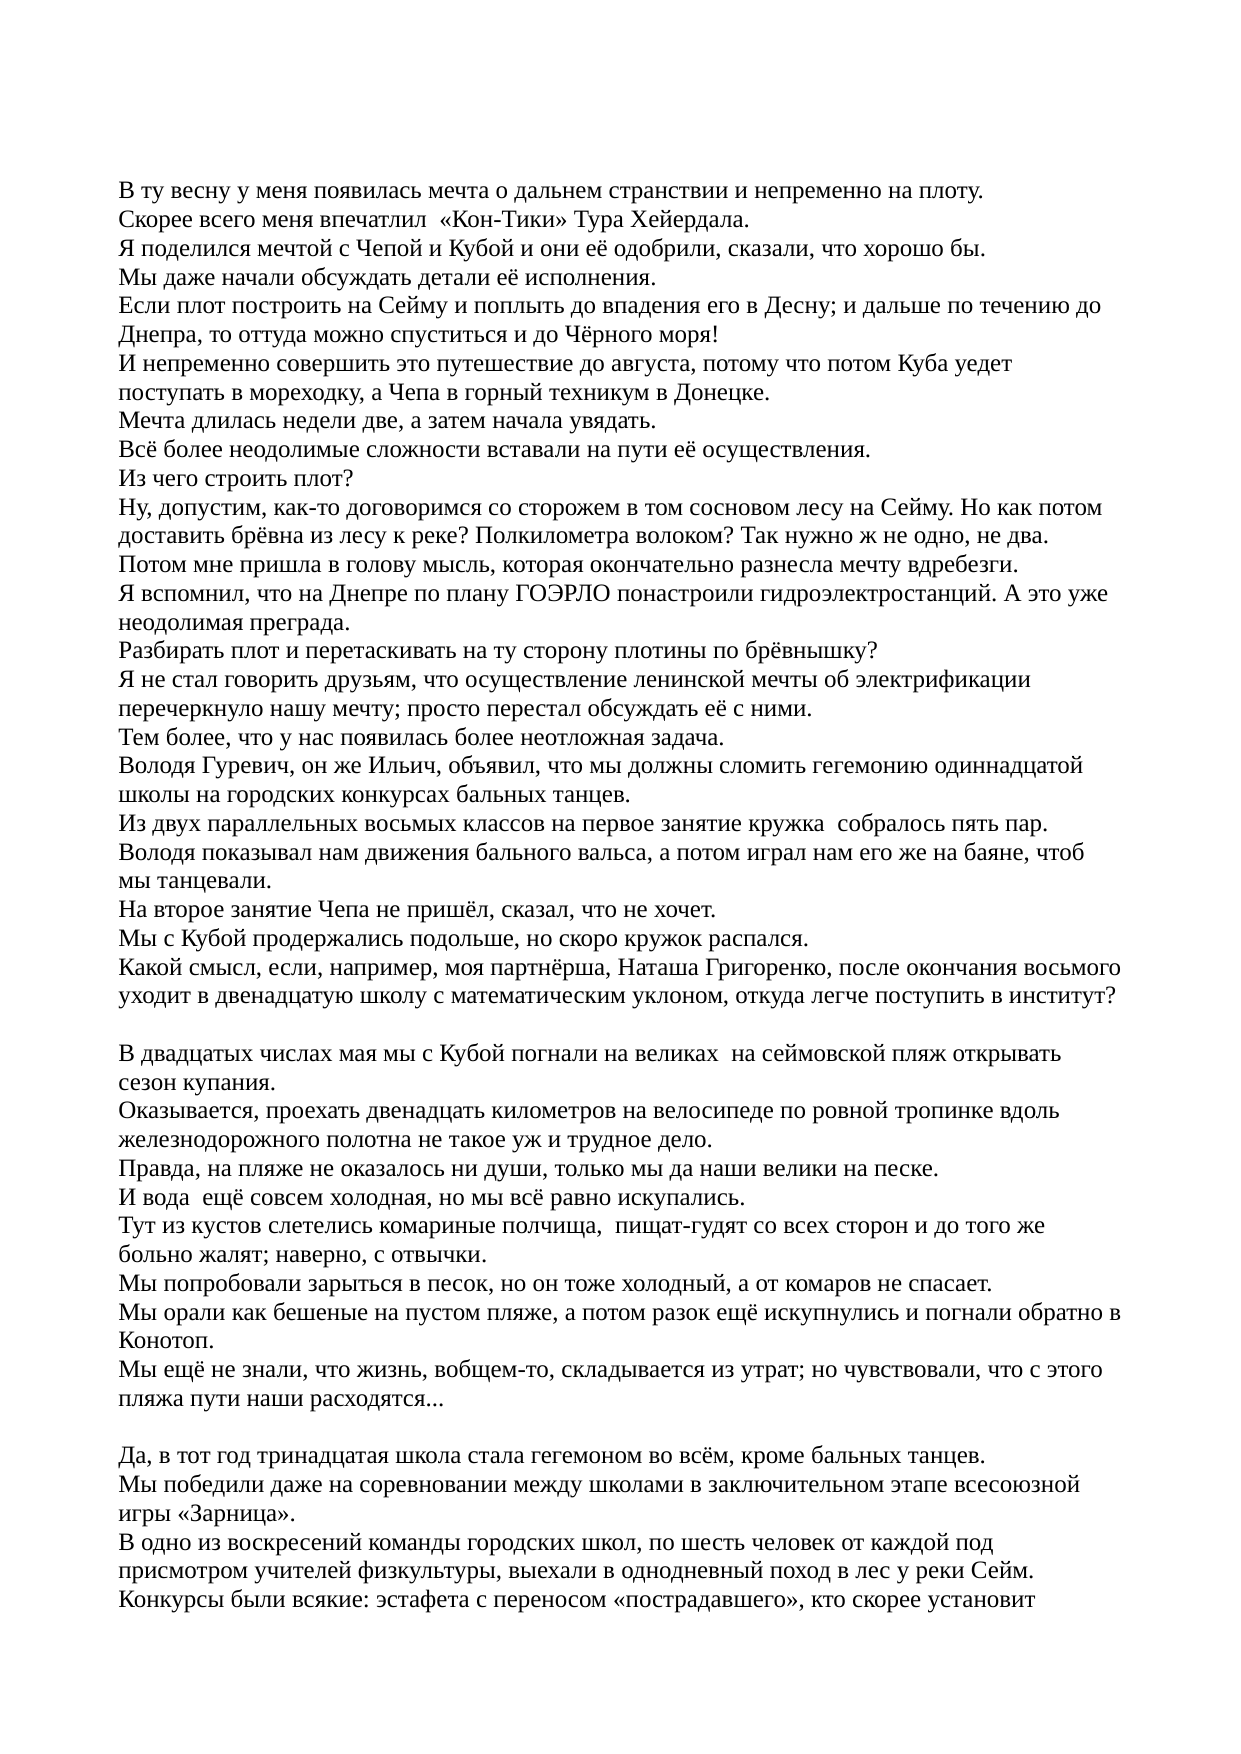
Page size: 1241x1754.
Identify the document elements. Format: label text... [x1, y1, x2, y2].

text Если плот построить на Сейму и поплыть до впадения его в Десну; и дальше по течению до Днепра, то оттуда можно спуститься и до Чёрного моря! [118, 291, 1122, 348]
text В одно из воскресений команды городских школ, по шесть человек от каждой под присмотром учителей физкультуры, выехали в однодневный поход в лес у реки Сейм. [118, 1527, 1122, 1584]
text Правда, на пляже не оказалось ни души, только мы да наши велики на песке. [118, 1153, 1122, 1182]
text Тем более, что у нас появилась более неотложная задача. [118, 722, 1122, 751]
text Из двух параллельных восьмых классов на первое занятие кружка собралось пять пар. [118, 808, 1122, 837]
text Володя Гуревич, он же Ильич, объявил, что мы должны сломить гегемонию одиннадцатой школы на городских конкурсах бальных танцев. [118, 751, 1122, 808]
text Мы с Кубой продержались подольше, но скоро кружок распался. [118, 923, 1122, 952]
text Мы даже начали обсуждать детали её исполнения. [118, 262, 1122, 291]
text Мы попробовали зарыться в песок, но он тоже холодный, а от комаров не спасает. [118, 1268, 1122, 1297]
text Ну, допустим, как-то договоримся со сторожем в том сосновом лесу на Сейму. Но как потом доставить брёвна из лесу к реке? Полкилометра волоком? Так нужно ж не одно, не два. [118, 492, 1122, 549]
text Я поделился мечтой с Чепой и Кубой и они её одобрили, сказали, что хорошо бы. [118, 233, 1122, 262]
text И вода ещё совсем холодная, но мы всё равно искупались. [118, 1182, 1122, 1211]
text Скорее всего меня впечатлил «Кон-Тики» Тура Хейердала. [118, 204, 1122, 233]
text Потом мне пришла в голову мысль, которая окончательно разнесла мечту вдребезги. [118, 549, 1122, 578]
text Оказывается, проехать двенадцать километров на велосипеде по ровной тропинке вдоль железнодорожного полотна не такое уж и трудное дело. [118, 1096, 1122, 1153]
text Тут из кустов слетелись комариные полчища, пищат-гудят со всех сторон и до того же больно жалят; наверно, с отвычки. [118, 1211, 1122, 1268]
text Да, в тот год тринадцатая школа стала гегемоном во всём, кроме бальных танцев. [118, 1441, 1122, 1469]
text В двадцатых числах мая мы с Кубой погнали на великах на сеймовской пляж открывать сезон купания. [118, 1038, 1122, 1096]
text В ту весну у меня появилась мечта о дальнем странствии и непременно на плоту. [118, 176, 1122, 204]
text Мы ещё не знали, что жизнь, вобщем-то, складывается из утрат; но чувствовали, что с этого пляжа пути наши расходятся... [118, 1354, 1122, 1412]
text Мечта длилась недели две, а затем начала увядать. [118, 406, 1122, 434]
text Разбирать плот и перетаскивать на ту сторону плотины по брёвнышку? [118, 636, 1122, 664]
text Володя показывал нам движения бального вальса, а потом играл нам его же на баяне, чтоб мы танцевали. [118, 837, 1122, 894]
text Конкурсы были всякие: эстафета с переносом «пострадавшего», кто скорее установит [118, 1584, 1122, 1613]
text Я не стал говорить друзьям, что осуществление ленинской мечты об электрификации перечеркнуло нашу мечту; просто перестал обсуждать её с ними. [118, 664, 1122, 722]
text И непременно совершить это путешествие до августа, потому что потом Куба уедет поступать в мореходку, а Чепа в горный техникум в Донецке. [118, 348, 1122, 406]
text На второе занятие Чепа не пришёл, сказал, что не хочет. [118, 894, 1122, 923]
text Я вспомнил, что на Днепре по плану ГОЭРЛО понастроили гидроэлектростанций. А это уже неодолимая преграда. [118, 578, 1122, 636]
text Мы победили даже на соревновании между школами в заключительном этапе всесоюзной игры «Зарница». [118, 1469, 1122, 1527]
text Из чего строить плот? [118, 463, 1122, 492]
text Мы орали как бешеные на пустом пляже, а потом разок ещё искупнулись и погнали обратно в Конотоп. [118, 1297, 1122, 1354]
text Какой смысл, если, например, моя партнёрша, Наташа Григоренко, после окончания восьмого уходит в двенадцатую школу с математическим уклоном, откуда легче поступить в институт? [118, 952, 1122, 1009]
text Всё более неодолимые сложности вставали на пути её осуществления. [118, 434, 1122, 463]
